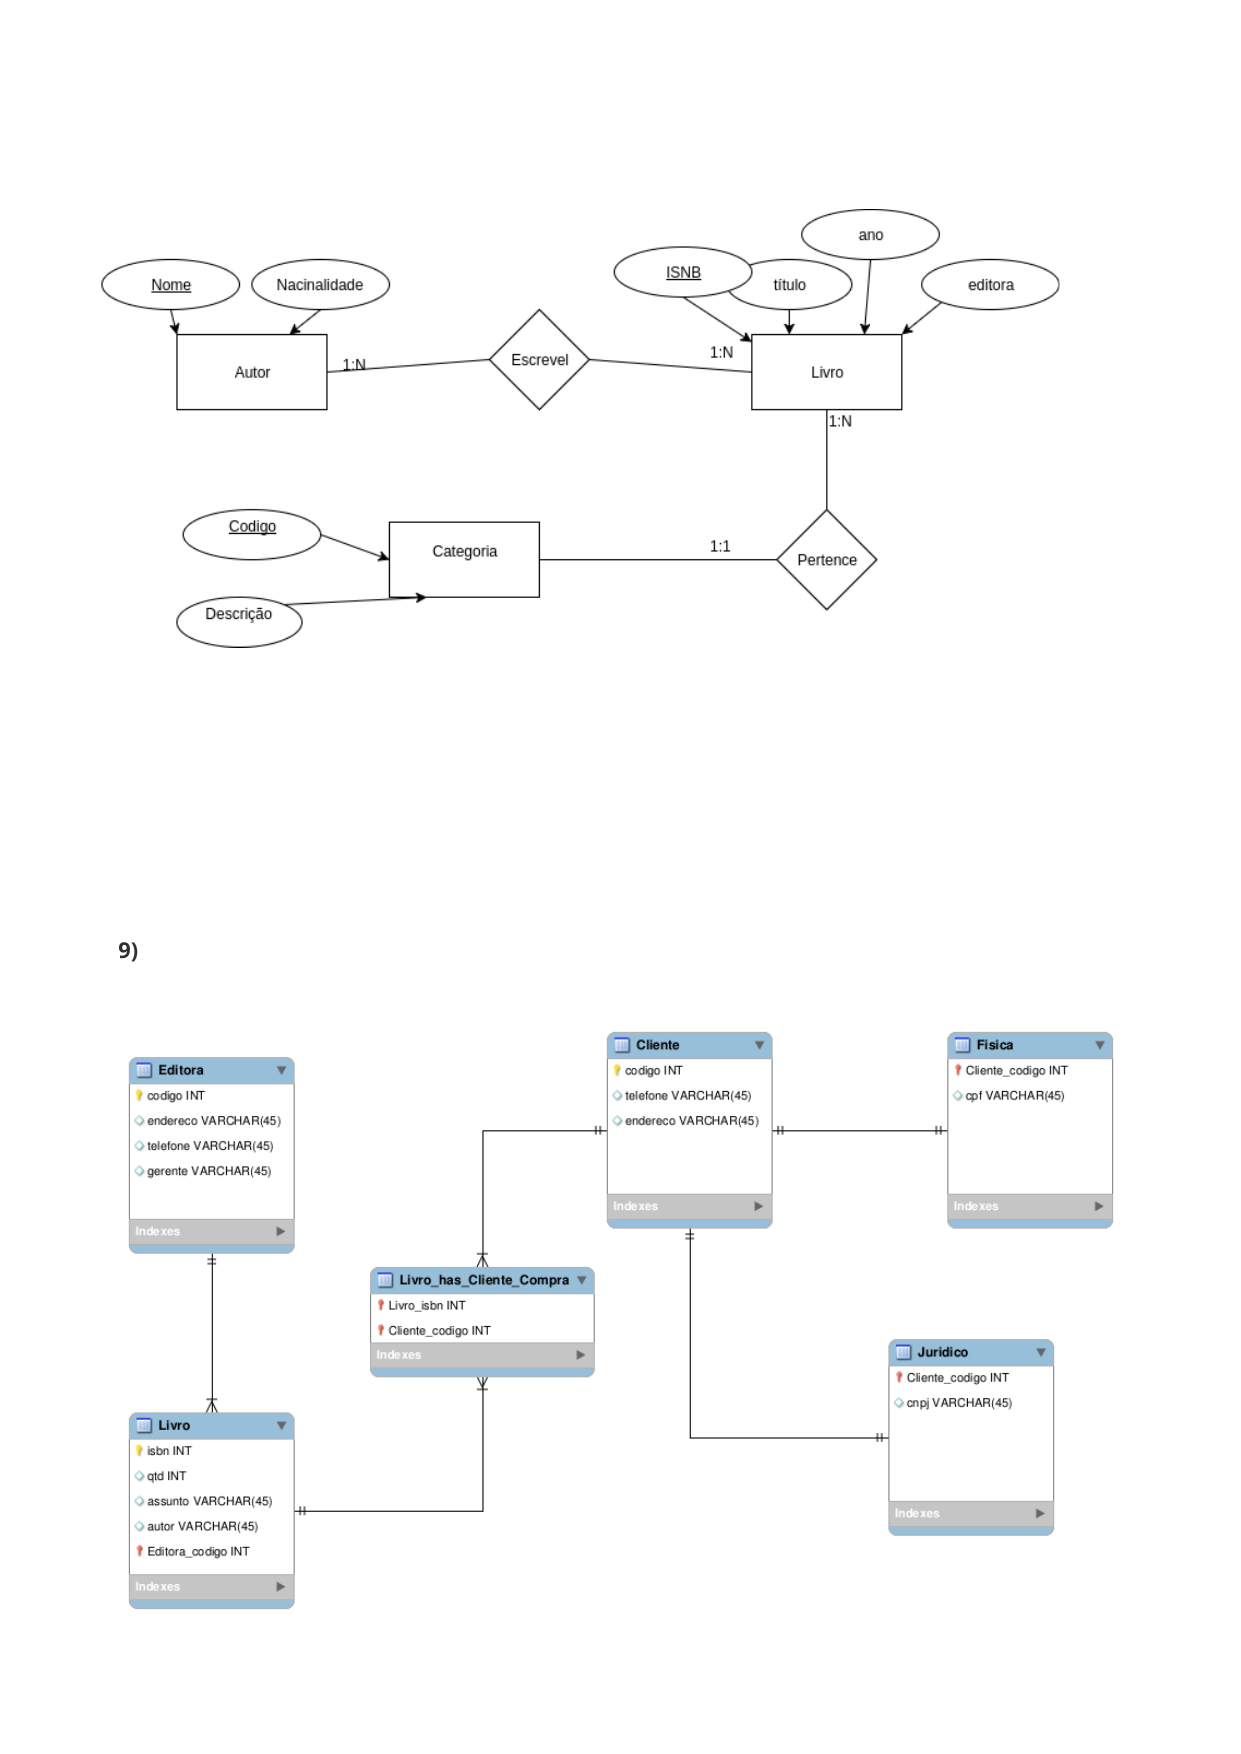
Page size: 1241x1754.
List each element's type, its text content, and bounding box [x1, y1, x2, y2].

picture [118, 1022, 1123, 1619]
text 9) [118, 935, 1122, 964]
picture [99, 209, 1060, 648]
